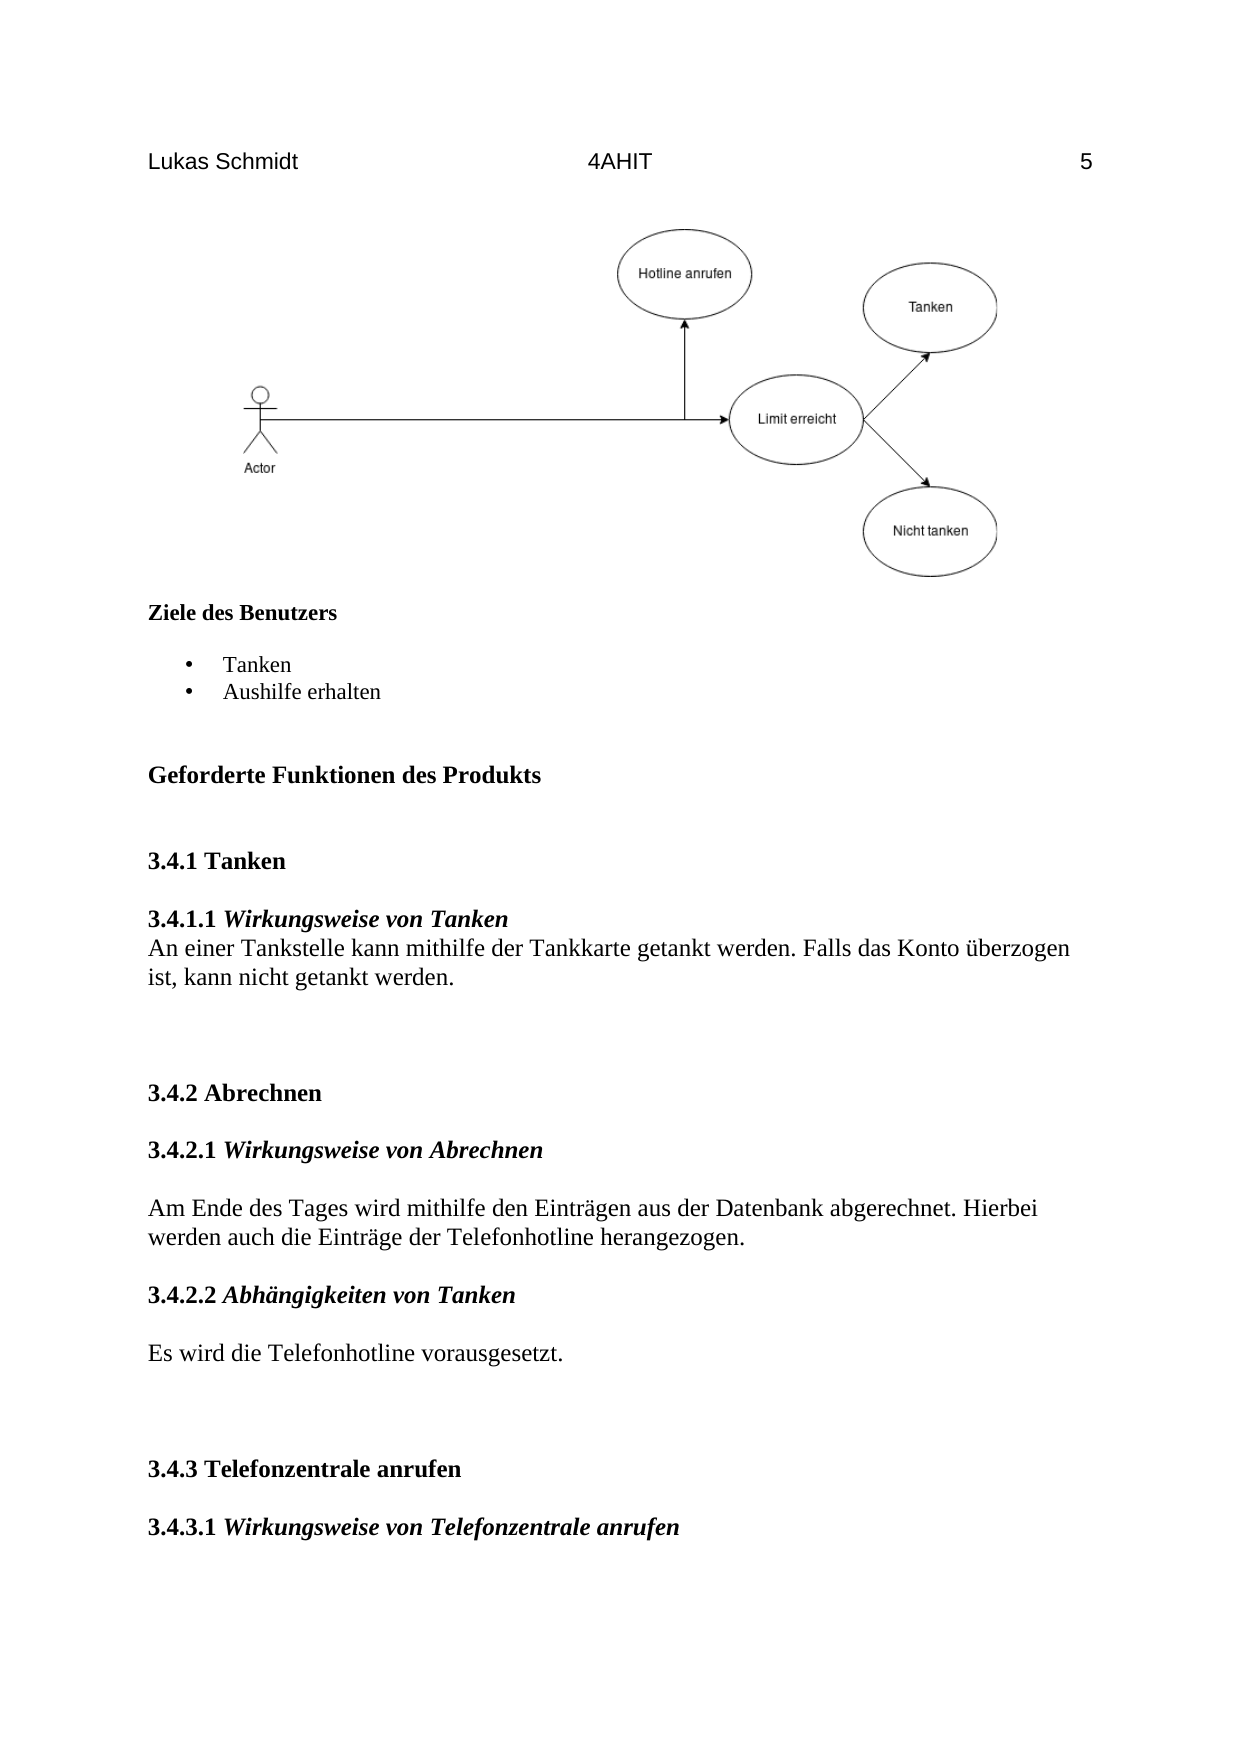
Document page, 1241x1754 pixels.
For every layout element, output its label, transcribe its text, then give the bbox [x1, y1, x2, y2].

list Aushilfe erhalten [185, 678, 1093, 704]
text 3.4.2.2 Abhängigkeiten von Tanken [148, 1280, 1093, 1309]
text Am Ende des Tages wird mithilfe den Einträgen aus der Datenbank abgerechnet. Hierbei werden auch die Einträge der Telefonhotline herangezogen. [148, 1193, 1093, 1251]
list Tanken [185, 651, 1093, 678]
text 3.4.1.1 Wirkungsweise von Tanken An einer Tankstelle kann mithilfe der Tankkarte getankt werden. Falls das Konto überzogen ist, kann nicht getankt werden. [148, 904, 1093, 991]
text 3.4.2 Abrechnen [148, 1078, 1093, 1106]
text 3.4.3 Telefonzentrale anrufen [148, 1454, 1093, 1483]
text Geforderte Funktionen des Produkts [148, 760, 1093, 817]
text Es wird die Telefonhotline vorausgesetzt. [148, 1338, 1093, 1367]
text Ziele des Benutzers [148, 599, 1093, 625]
text 3.4.3.1 Wirkungsweise von Telefonzentrale anrufen [148, 1512, 1093, 1541]
text 3.4.1 Tanken [148, 846, 1093, 875]
picture [243, 229, 998, 577]
text 3.4.2.1 Wirkungsweise von Abrechnen [148, 1136, 1093, 1164]
